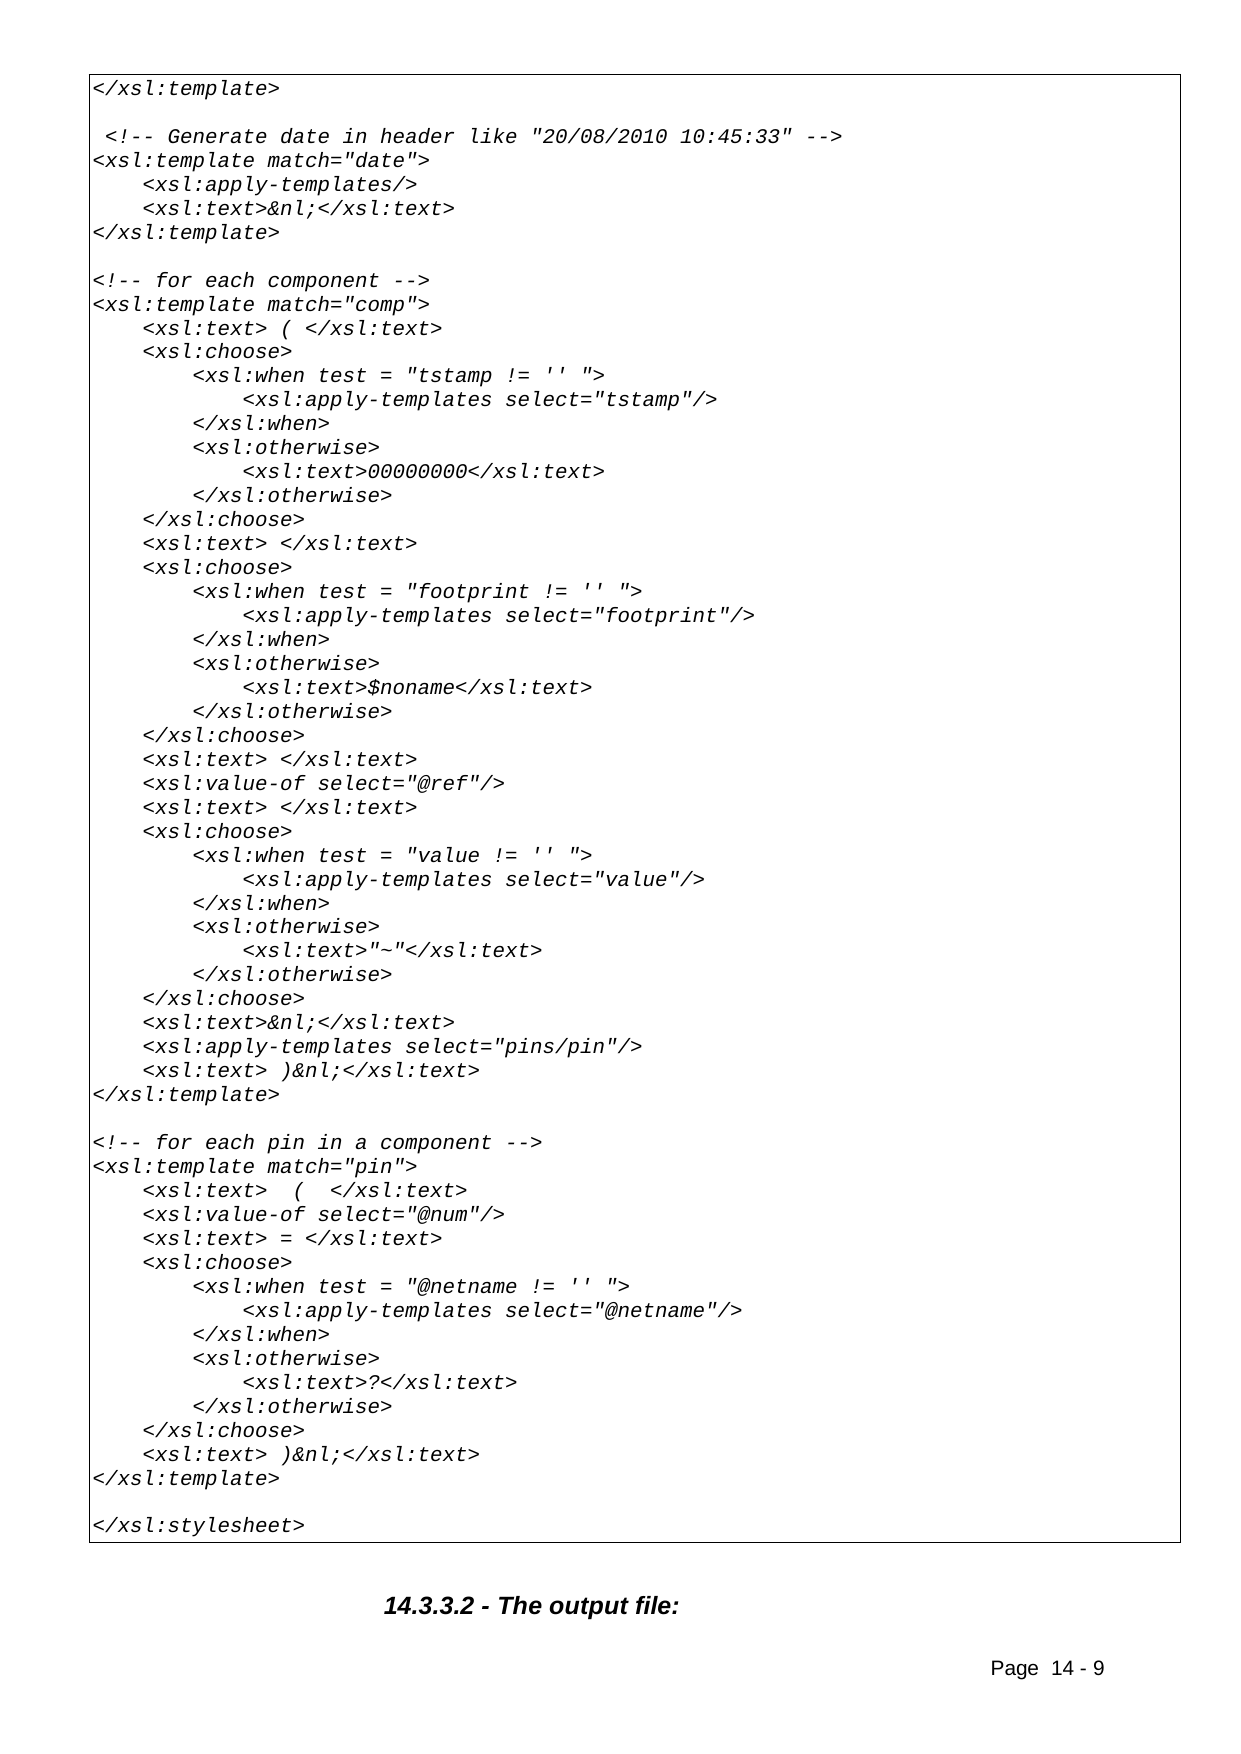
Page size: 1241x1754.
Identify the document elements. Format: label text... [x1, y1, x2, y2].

text <xsl:text>&nl;</xsl:text> [90, 194, 1180, 218]
text <xsl:when test = "footprint != '' "> [90, 577, 1180, 601]
text <!-- for each component --> [90, 266, 1180, 289]
text <xsl:text> </xsl:text> [90, 793, 1180, 817]
text <xsl:text>$noname</xsl:text> [90, 673, 1180, 697]
text <xsl:text>00000000</xsl:text> [90, 457, 1180, 481]
text </xsl:choose> [90, 721, 1180, 745]
text </xsl:otherwise> [90, 697, 1180, 721]
text </xsl:stylesheet> [90, 1511, 1180, 1542]
text <xsl:choose> [90, 553, 1180, 577]
text <xsl:when test = "@netname != '' "> [90, 1272, 1180, 1296]
text <xsl:template match="pin"> [90, 1152, 1180, 1176]
text <xsl:text>"~"</xsl:text> [90, 936, 1180, 960]
text </xsl:template> [90, 218, 1180, 246]
text <xsl:text> </xsl:text> [90, 529, 1180, 553]
text <xsl:text> </xsl:text> [90, 745, 1180, 769]
text </xsl:template> [90, 1080, 1180, 1108]
text <xsl:apply-templates select="@netname"/> [90, 1296, 1180, 1320]
text <xsl:when test = "value != '' "> [90, 841, 1180, 864]
text <xsl:when test = "tstamp != '' "> [90, 361, 1180, 385]
text <xsl:otherwise> [90, 433, 1180, 457]
text </xsl:otherwise> [90, 960, 1180, 984]
text <xsl:template match="date"> [90, 146, 1180, 170]
text <xsl:text>&nl;</xsl:text> [90, 1008, 1180, 1032]
text <xsl:apply-templates select="pins/pin"/> [90, 1032, 1180, 1056]
text <xsl:otherwise> [90, 1344, 1180, 1368]
text <xsl:text>?</xsl:text> [90, 1368, 1180, 1392]
text </xsl:when> [90, 409, 1180, 433]
text <xsl:text> ( </xsl:text> [90, 313, 1180, 337]
text </xsl:template> [90, 75, 1180, 102]
text <xsl:apply-templates select="footprint"/> [90, 601, 1180, 625]
text <!-- for each pin in a component --> [90, 1128, 1180, 1152]
text <xsl:choose> [90, 1248, 1180, 1272]
text <xsl:text> )&nl;</xsl:text> [90, 1056, 1180, 1080]
text </xsl:choose> [90, 984, 1180, 1008]
text <xsl:value-of select="@ref"/> [90, 769, 1180, 793]
text <xsl:value-of select="@num"/> [90, 1200, 1180, 1224]
text </xsl:choose> [90, 505, 1180, 529]
text <xsl:text> = </xsl:text> [90, 1224, 1180, 1248]
text </xsl:otherwise> [90, 481, 1180, 505]
text <xsl:apply-templates select="tstamp"/> [90, 385, 1180, 409]
text </xsl:template> [90, 1463, 1180, 1491]
text <xsl:otherwise> [90, 912, 1180, 936]
subtitle The output file: [310, 1592, 1181, 1620]
text <xsl:template match="comp"> [90, 289, 1180, 313]
text <xsl:text> ( </xsl:text> [90, 1176, 1180, 1200]
text <xsl:text> )&nl;</xsl:text> [90, 1439, 1180, 1463]
text <xsl:apply-templates select="value"/> [90, 864, 1180, 888]
text <xsl:choose> [90, 817, 1180, 841]
text </xsl:otherwise> [90, 1392, 1180, 1416]
text <xsl:choose> [90, 337, 1180, 361]
text </xsl:when> [90, 1320, 1180, 1344]
text </xsl:choose> [90, 1416, 1180, 1439]
text <xsl:otherwise> [90, 649, 1180, 673]
text <!-- Generate date in header like "20/08/2010 10:45:33" --> [90, 122, 1180, 146]
text </xsl:when> [90, 625, 1180, 649]
text <xsl:apply-templates/> [90, 170, 1180, 194]
text </xsl:when> [90, 888, 1180, 912]
